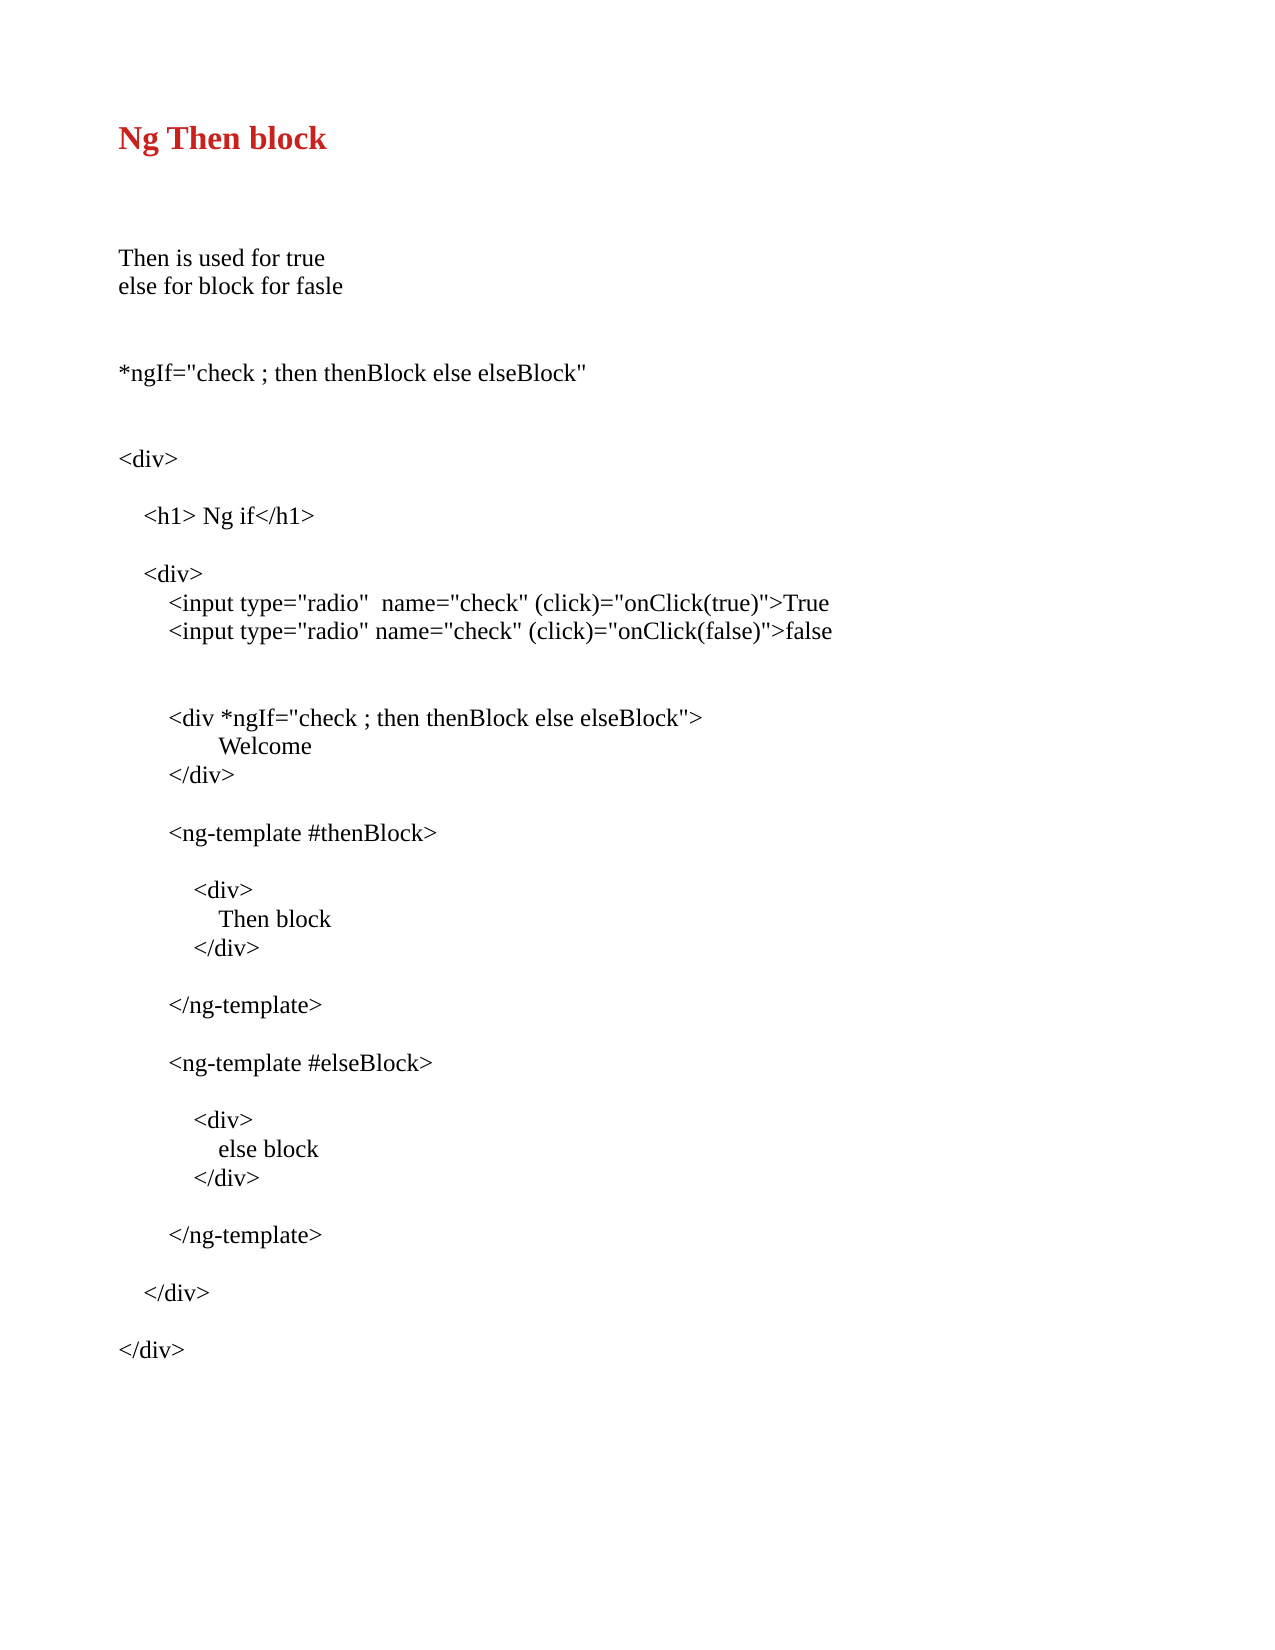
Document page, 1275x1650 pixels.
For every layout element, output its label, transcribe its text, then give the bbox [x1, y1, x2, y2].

text else block [118, 1134, 1157, 1163]
text <div> [118, 875, 1157, 904]
text <ng-template #elseBlock> [118, 1048, 1157, 1076]
text <input type="radio" name="check" (click)="onClick(true)">True [118, 588, 1157, 616]
text <div> [118, 559, 1157, 588]
text <h1> Ng if</h1> [118, 501, 1157, 530]
text </div> [118, 1278, 1157, 1306]
text Then block [118, 904, 1157, 933]
text <div> [118, 1105, 1157, 1134]
text Welcome [118, 731, 1157, 760]
text </div> [118, 1163, 1157, 1191]
text <div> [118, 444, 1157, 473]
text <div *ngIf="check ; then thenBlock else elseBlock"> [118, 703, 1157, 731]
text *ngIf="check ; then thenBlock else elseBlock" [118, 358, 1157, 386]
text </div> [118, 1335, 1157, 1364]
text </div> [118, 933, 1157, 961]
text Ng Then block [118, 118, 1157, 156]
text Then is used for true [118, 243, 1157, 271]
text </ng-template> [118, 990, 1157, 1019]
text <input type="radio" name="check" (click)="onClick(false)">false [118, 616, 1157, 645]
text </ng-template> [118, 1220, 1157, 1249]
text </div> [118, 760, 1157, 789]
text <ng-template #thenBlock> [118, 818, 1157, 846]
text else for block for fasle [118, 271, 1157, 300]
